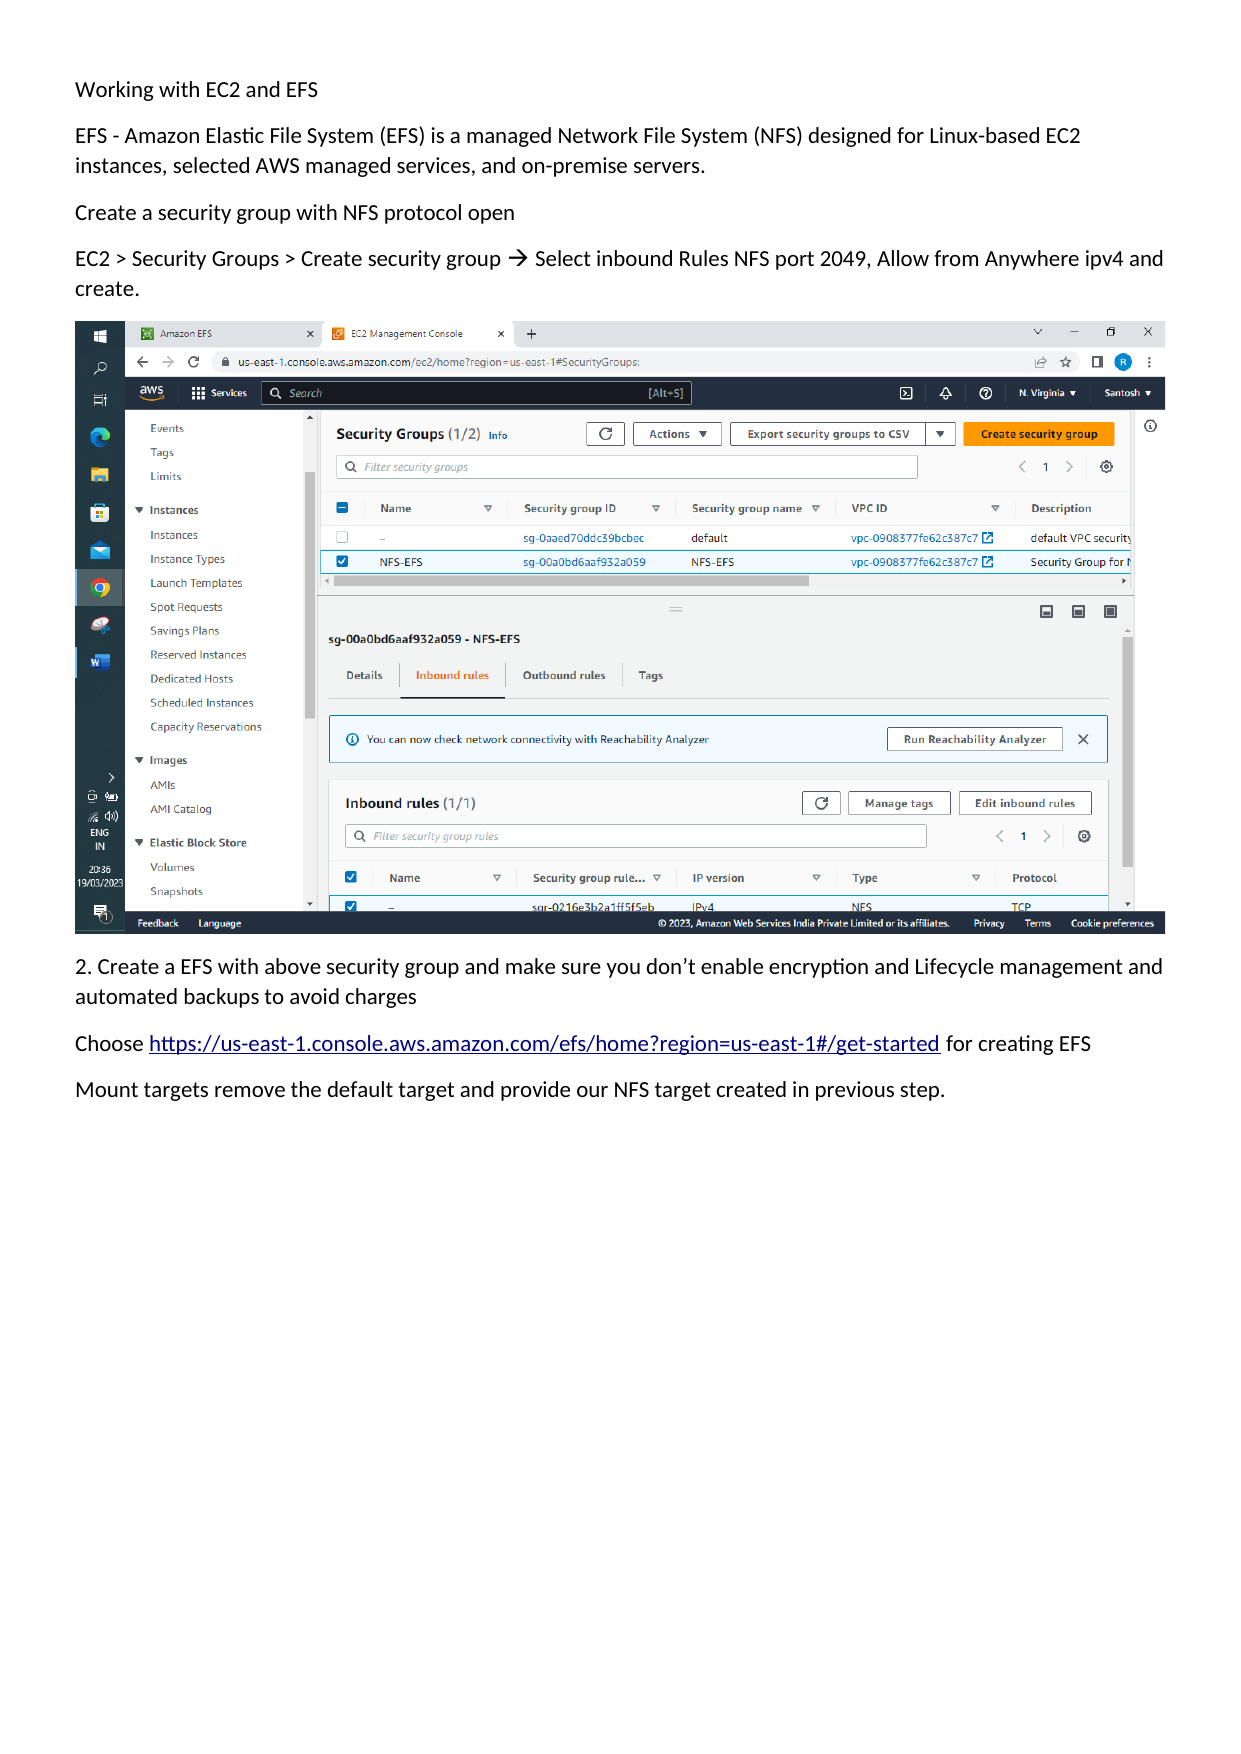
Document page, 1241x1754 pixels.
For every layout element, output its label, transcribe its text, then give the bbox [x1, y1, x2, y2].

text EFS - Amazon Elastic File System (EFS) is a managed Network File System (NFS) designed for Linux-based EC2 instances, selected AWS managed services, and on-premise servers. [75, 122, 1165, 179]
text Create a security group with NFS protocol open [75, 198, 1165, 226]
text EC2 > Security Groups > Create security group  Select inbound Rules NFS port 2049, Allow from Anywhere ipv4 and create. [75, 244, 1165, 302]
text 2. Create a EFS with above security group and make sure you don’t enable encryption and Lifecycle management and automated backups to avoid charges [75, 952, 1165, 1010]
text Choose https://us-east-1.console.aws.amazon.com/efs/home?region=us-east-1#/get-started for creating EFS [75, 1029, 1165, 1057]
text Mount targets remove the default target and provide our NFS target created in previous step. [75, 1076, 1165, 1103]
text Working with EC2 and EFS [75, 75, 1165, 103]
